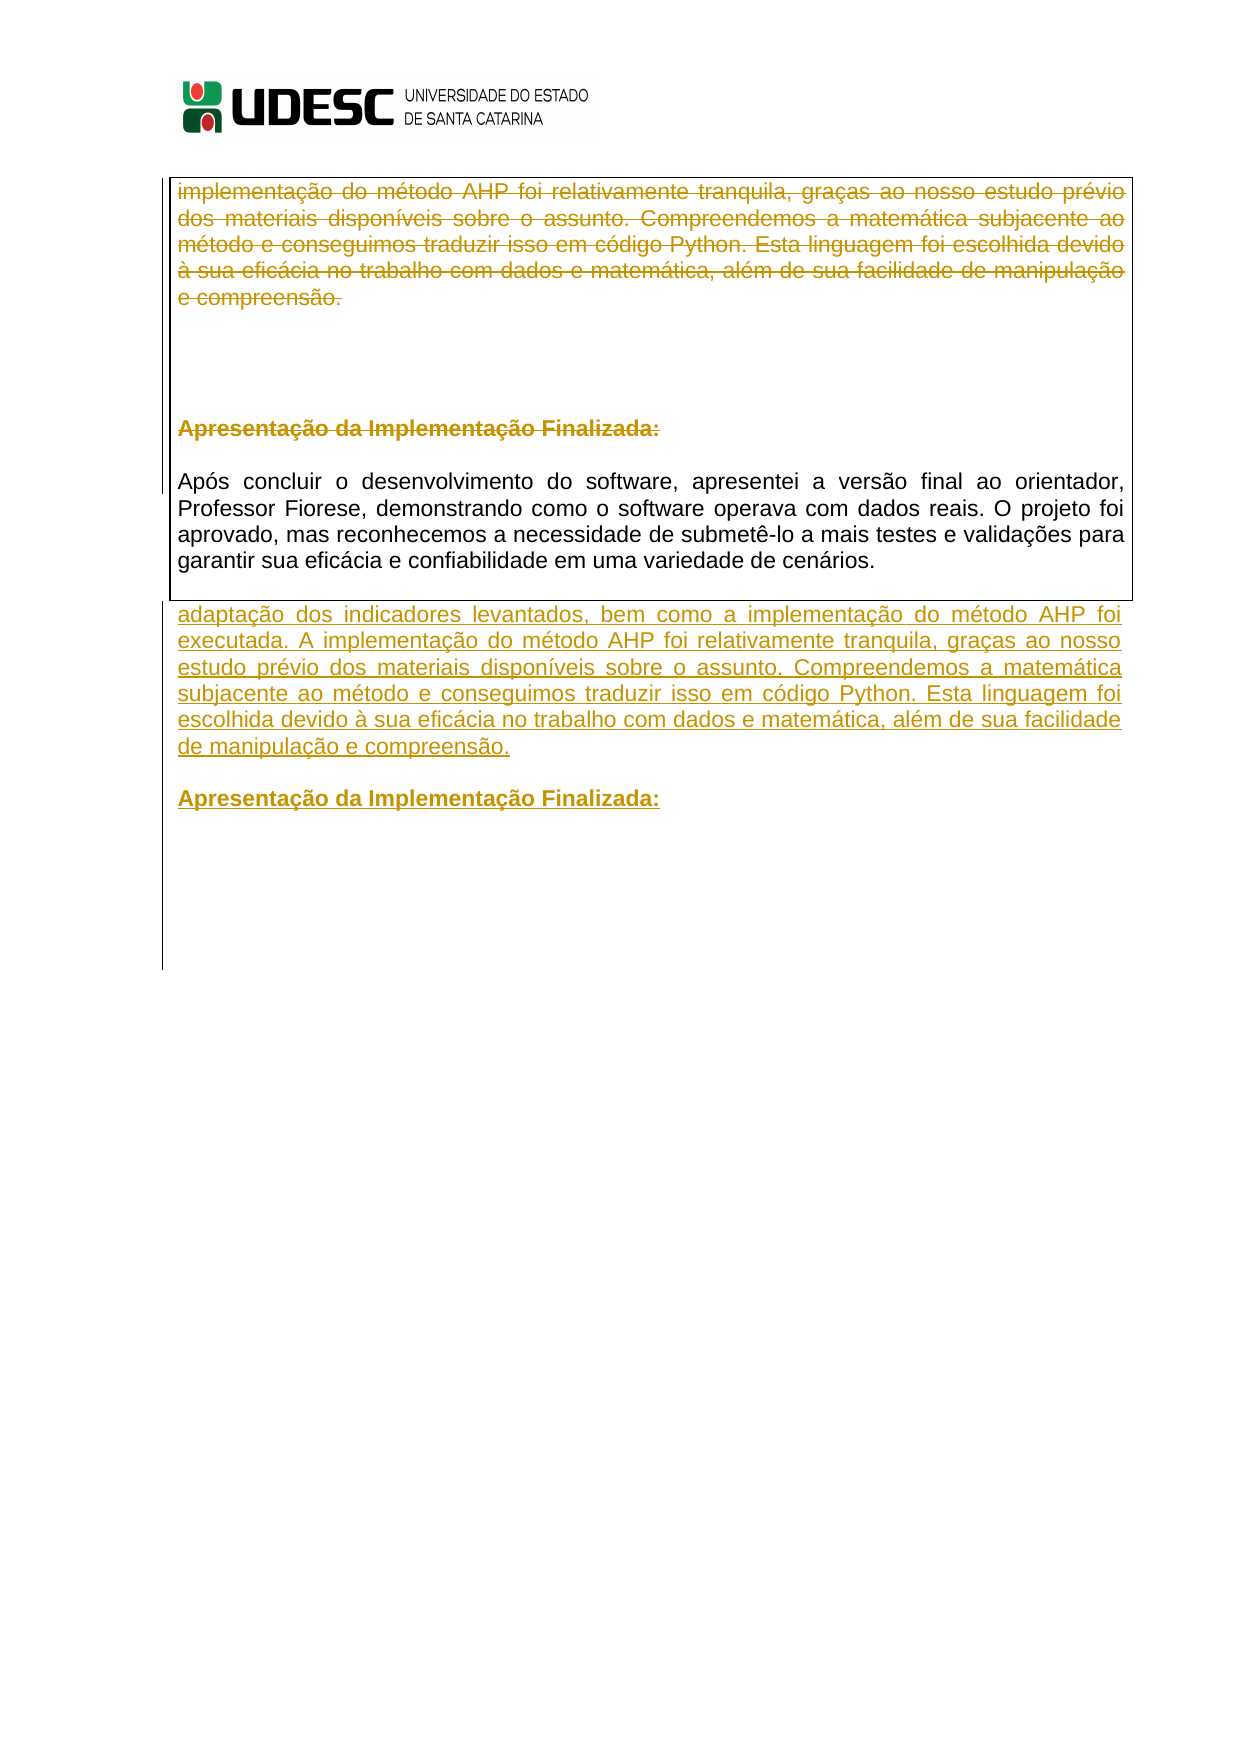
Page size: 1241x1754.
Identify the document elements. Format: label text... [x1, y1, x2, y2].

picture [177, 73, 594, 141]
text de manipulação e compreensão. [177, 730, 1122, 759]
text estudo prévio dos materiais disponíveis sobre o assunto. Compreendemos a matemática [177, 651, 1122, 676]
text Apresentação da Implementação Finalizada: [177, 785, 1122, 812]
text escolhida devido à sua eficácia no trabalho com dados e matemática, além de sua facilidade [177, 704, 1122, 729]
table_header Resumo dos principais tópicos desenvolvidos: Leitura sobre Serverless: Iniciamos nossa pesquisa buscando bibliografias que abordassem o paradigma de computação em nuvem, com foco especial em livros e artigos recomendados pela comunidade de desenvolvedores e entusiastas de computação em nuvem. Isso nos permitiu encontrar uma variedade de recursos, desde introduções básicas até materiais avançados sobre o assunto. A leitura desses materiais, juntamente com a documentação oficial das principais plataformas serverless, foi altamente produtiva. Isso nos proporcionou uma compreensão abrangente do tema e foi fundamental para desenvolver uma base sólida e ganhar confiança para abordar o assunto em nossas pesquisas. Leitura sobre Métodos de Decisão Multicritério: Utilizando a mesma abordagem de pesquisa, procuramos por recursos que tratavam da abordagem de tomada de decisão apoiada em métodos multicritérios. Particularmente, o foco da pesquisa por materiais com essa abordagem foi voltada ao problema de seleção e ranqueamento, visando auxiliar na sua utilização para seleção de provedores de serviços serverless. Encontramos materiais valiosos, incluindo um livro disponibilizado pelo Professor Adriano Fiorese, abordando diversos métodos multicritério para a tomada de decisão, e uma apresentação elaborada por um mestrando sobre o tema. Esses recursos nos proporcionaram uma compreensão aprofundada dos princípios e práticas da tomada de decisão baseada em multicritérios, essencial para o desenvolvimento de um software eficaz para nossa pesquisa em iniciação científica. Pesquisa sobre Indicadores de Desempenho: Uma das etapas mais desafiadoras foi identificar os indicadores de desempenho dos provedores serverless. Esses indicadores modelam as características buscadas pelos clientes de tais provedores e são candidatos imediatos a critérios utilizáveis por método multicritério de tomada de decisão. Esse levantamento de indicadores foi essencial para construir um software capaz de selecionar o provedor mais adequado com base nas necessidades do usuário. Além de consultar a documentação oficial dos provedores, recorremos a blogs de desenvolvedores, onde encontramos insights valiosos sobre indicadores de desempenho que só poderiam ser obtidos por meio da implementação de código mais sofisticado. Esses recursos nos ajudaram a coletar uma gama abrangente de indicadores relevantes para nossa pesquisa. Seleção do Método Multicritério de Tomada de Decisão: Com os indicadores de desempenho em mãos, o próximo passo foi selecionar o método de tomada de decisão multicritério mais apropriado para nossa aplicação de seleção do mais adequado provedor de serviço serverless. Após uma análise cuidadosa de diferentes métodos e considerando a robustez e viabilidade de implementação, optamos pelo método AHP (Analytic Hierarchy Process). Embora tenha sido identificado como um método trabalhoso, sua eficácia e a capacidade de simplificar a implementação foram fatores decisivos para sua escolha. Preparamos nosso próprio software AHP para lidar com possíveis inconsistências nas pontuações dos indicadores, garantindo assim resultados mais confiáveis. Implementação do Método de Seleção de Provedores Serverless: Para o desenvolvimento do método de seleção de provedores de serviço serverless, uma Após concluir o desenvolvimento do software, apresentei a versão final ao orientador, Professor Fiorese, demonstrando como o software operava com dados reais. O projeto foi aprovado, mas reconhecemos a necessidade de submetê-lo a mais testes e validações para garantir sua eficácia e confiabilidade em uma variedade de cenários. [171, 178, 1132, 600]
text executada. A implementação do método AHP foi relativamente tranquila, graças ao nosso [177, 625, 1122, 650]
text subjacente ao método e conseguimos traduzir isso em código Python. Esta linguagem foi [177, 677, 1122, 703]
text adaptação dos indicadores levantados, bem como a implementação do método AHP foi [177, 601, 1122, 624]
